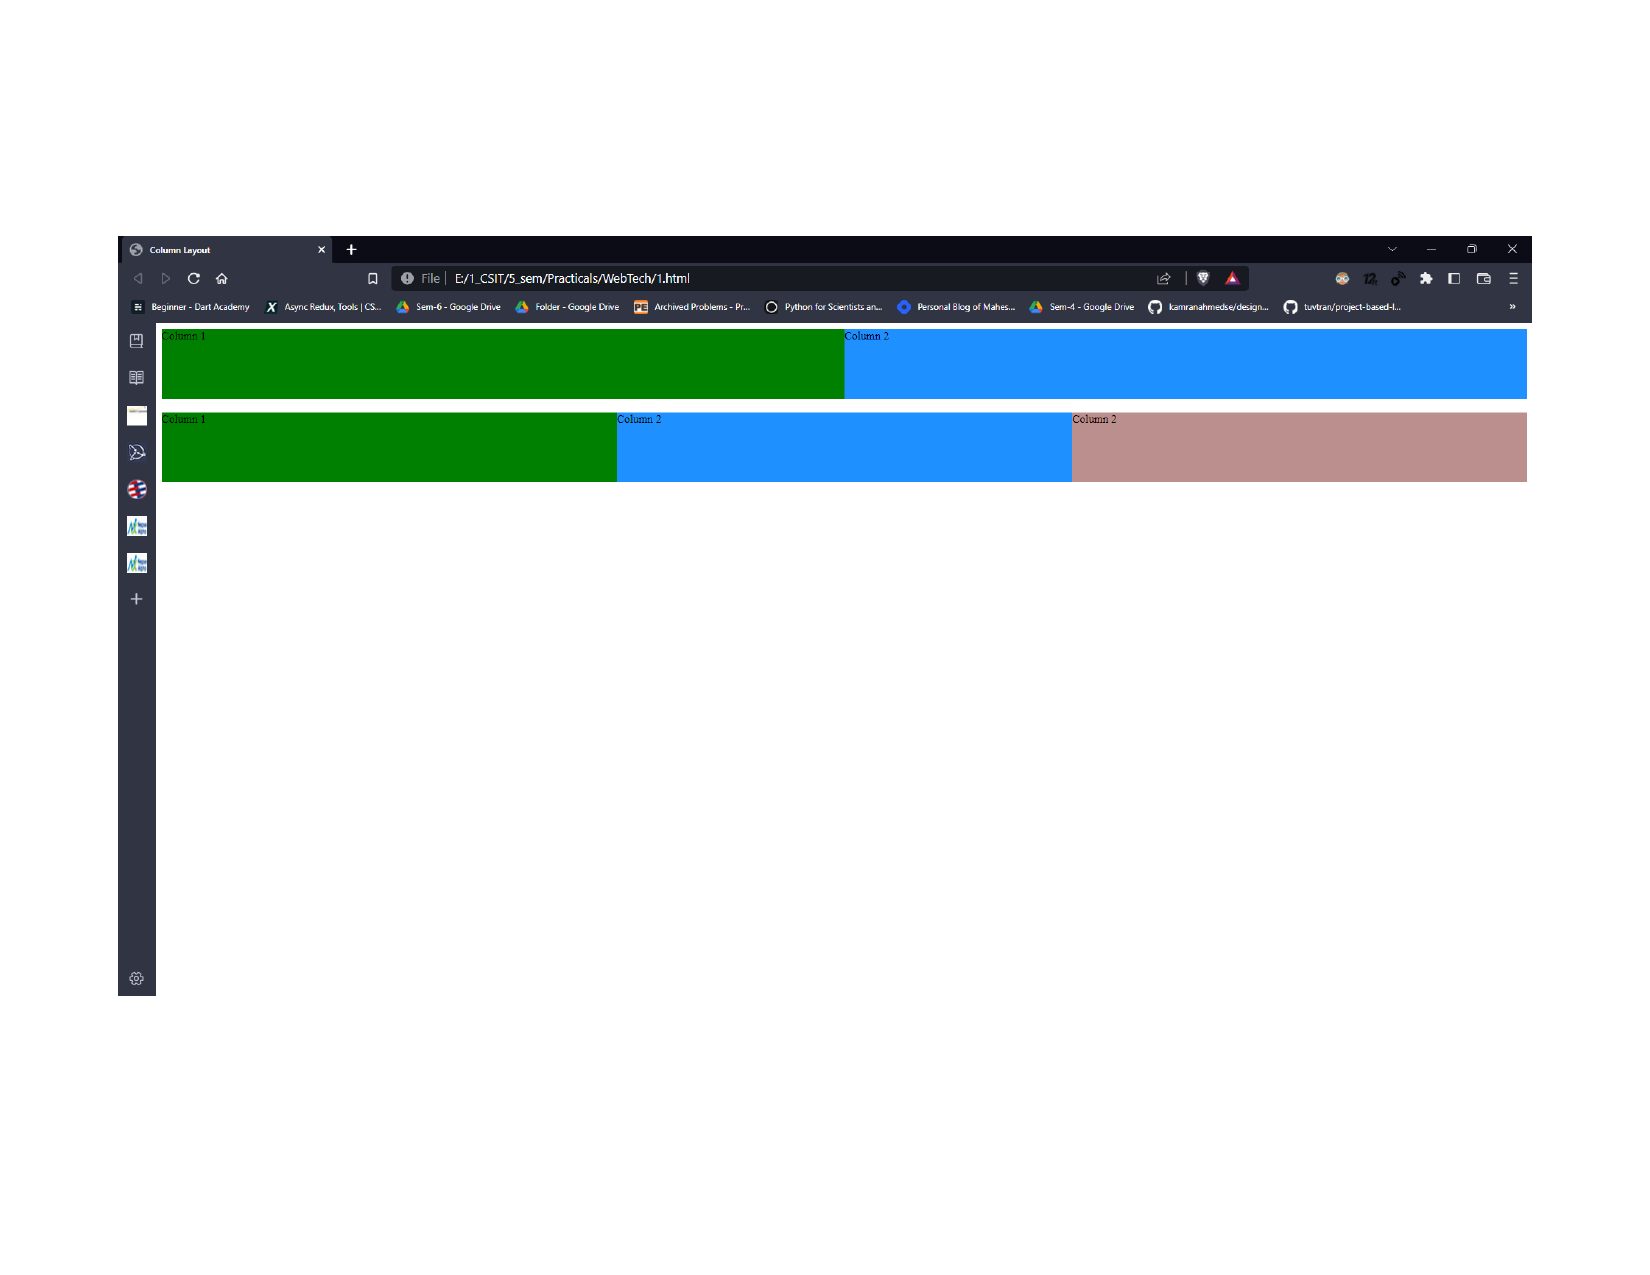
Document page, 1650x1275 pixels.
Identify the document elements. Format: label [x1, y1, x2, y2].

picture [118, 236, 1532, 996]
